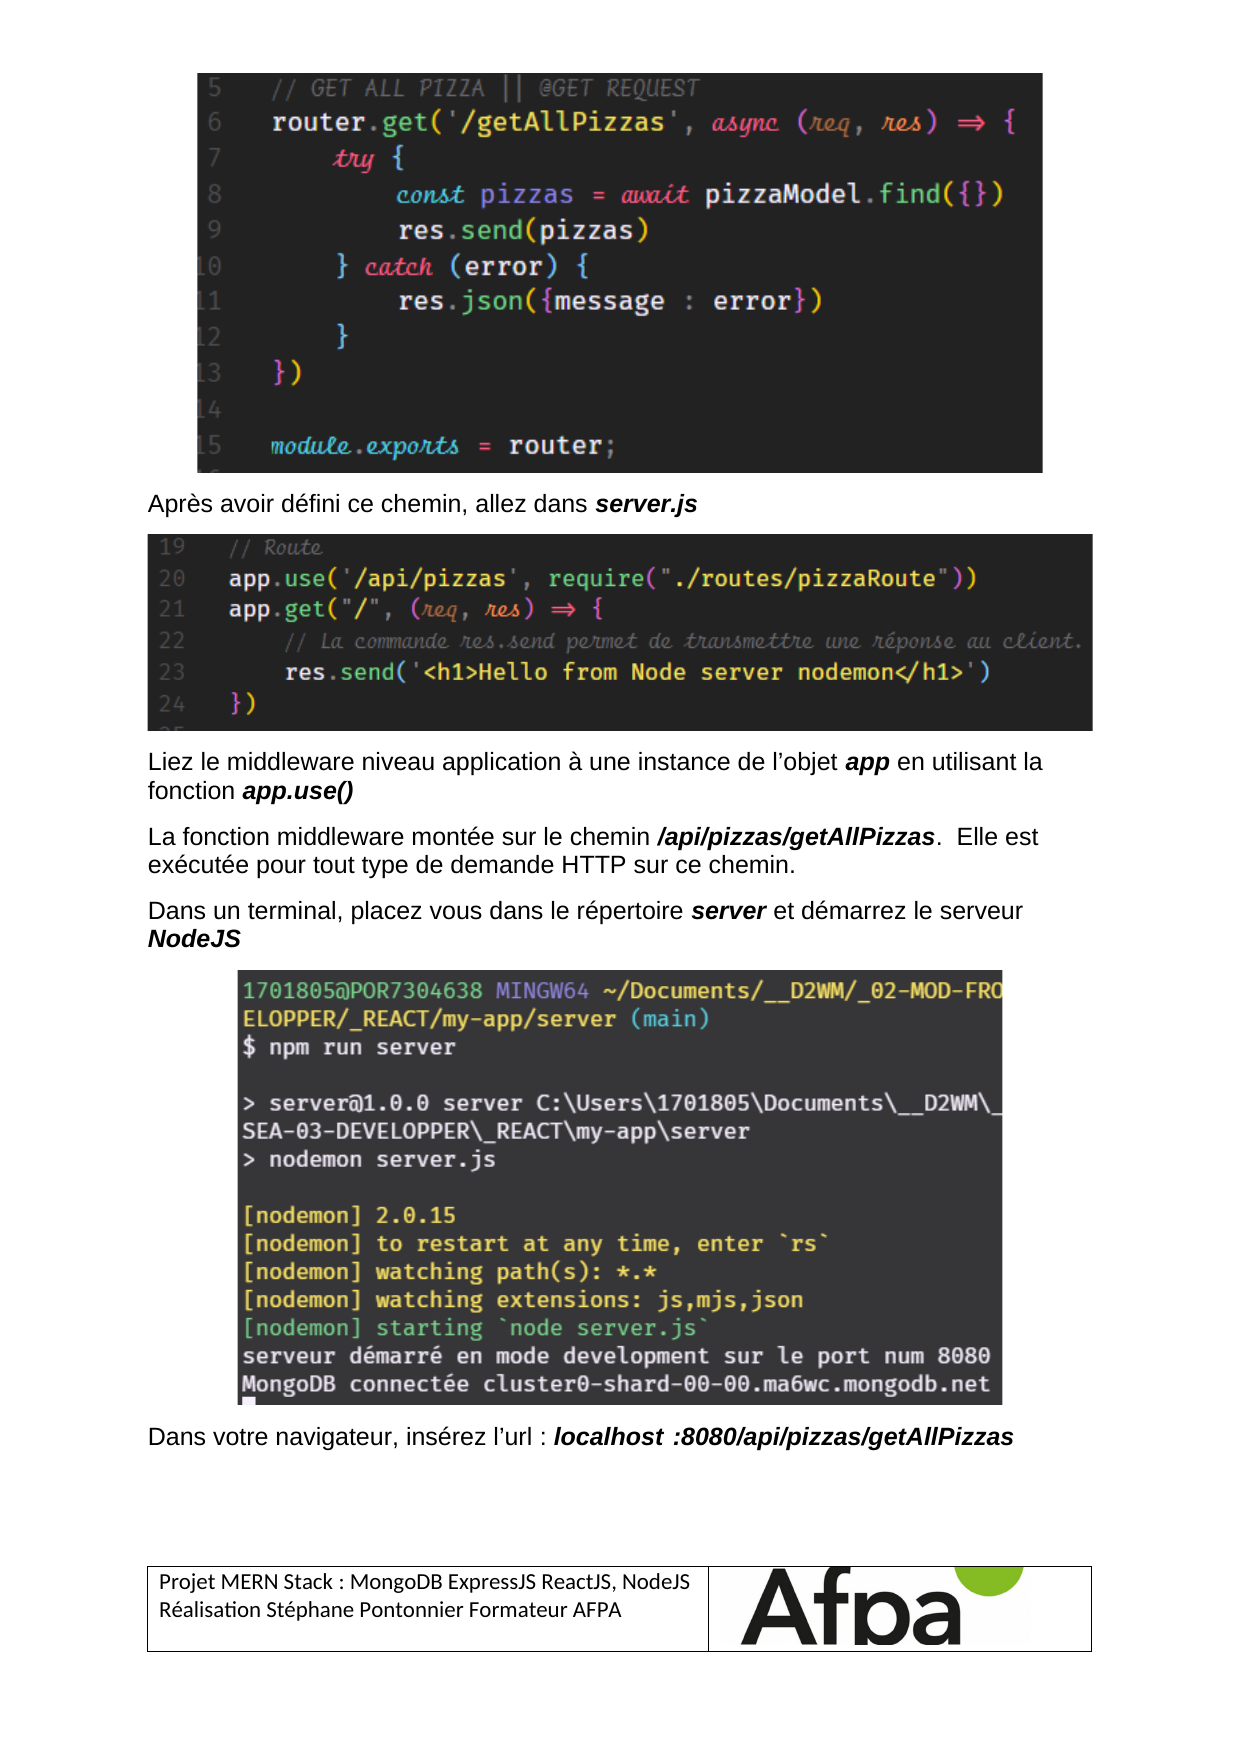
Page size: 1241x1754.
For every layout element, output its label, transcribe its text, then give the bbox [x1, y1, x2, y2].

text La fonction middleware montée sur le chemin /api/pizzas/getAllPizzas. Elle est exécutée pour tout type de demande HTTP sur ce chemin. [148, 822, 1093, 879]
text Dans un terminal, placez vous dans le répertoire server et démarrez le serveur NodeJS [148, 896, 1093, 953]
text Après avoir défini ce chemin, allez dans server.js [148, 489, 1093, 518]
text Dans votre navigateur, insérez l’url : localhost :8080/api/pizzas/getAllPizzas [148, 1422, 1093, 1450]
text Liez le middleware niveau application à une instance de l’objet app en utilisant la fonction app.use() [148, 747, 1093, 805]
